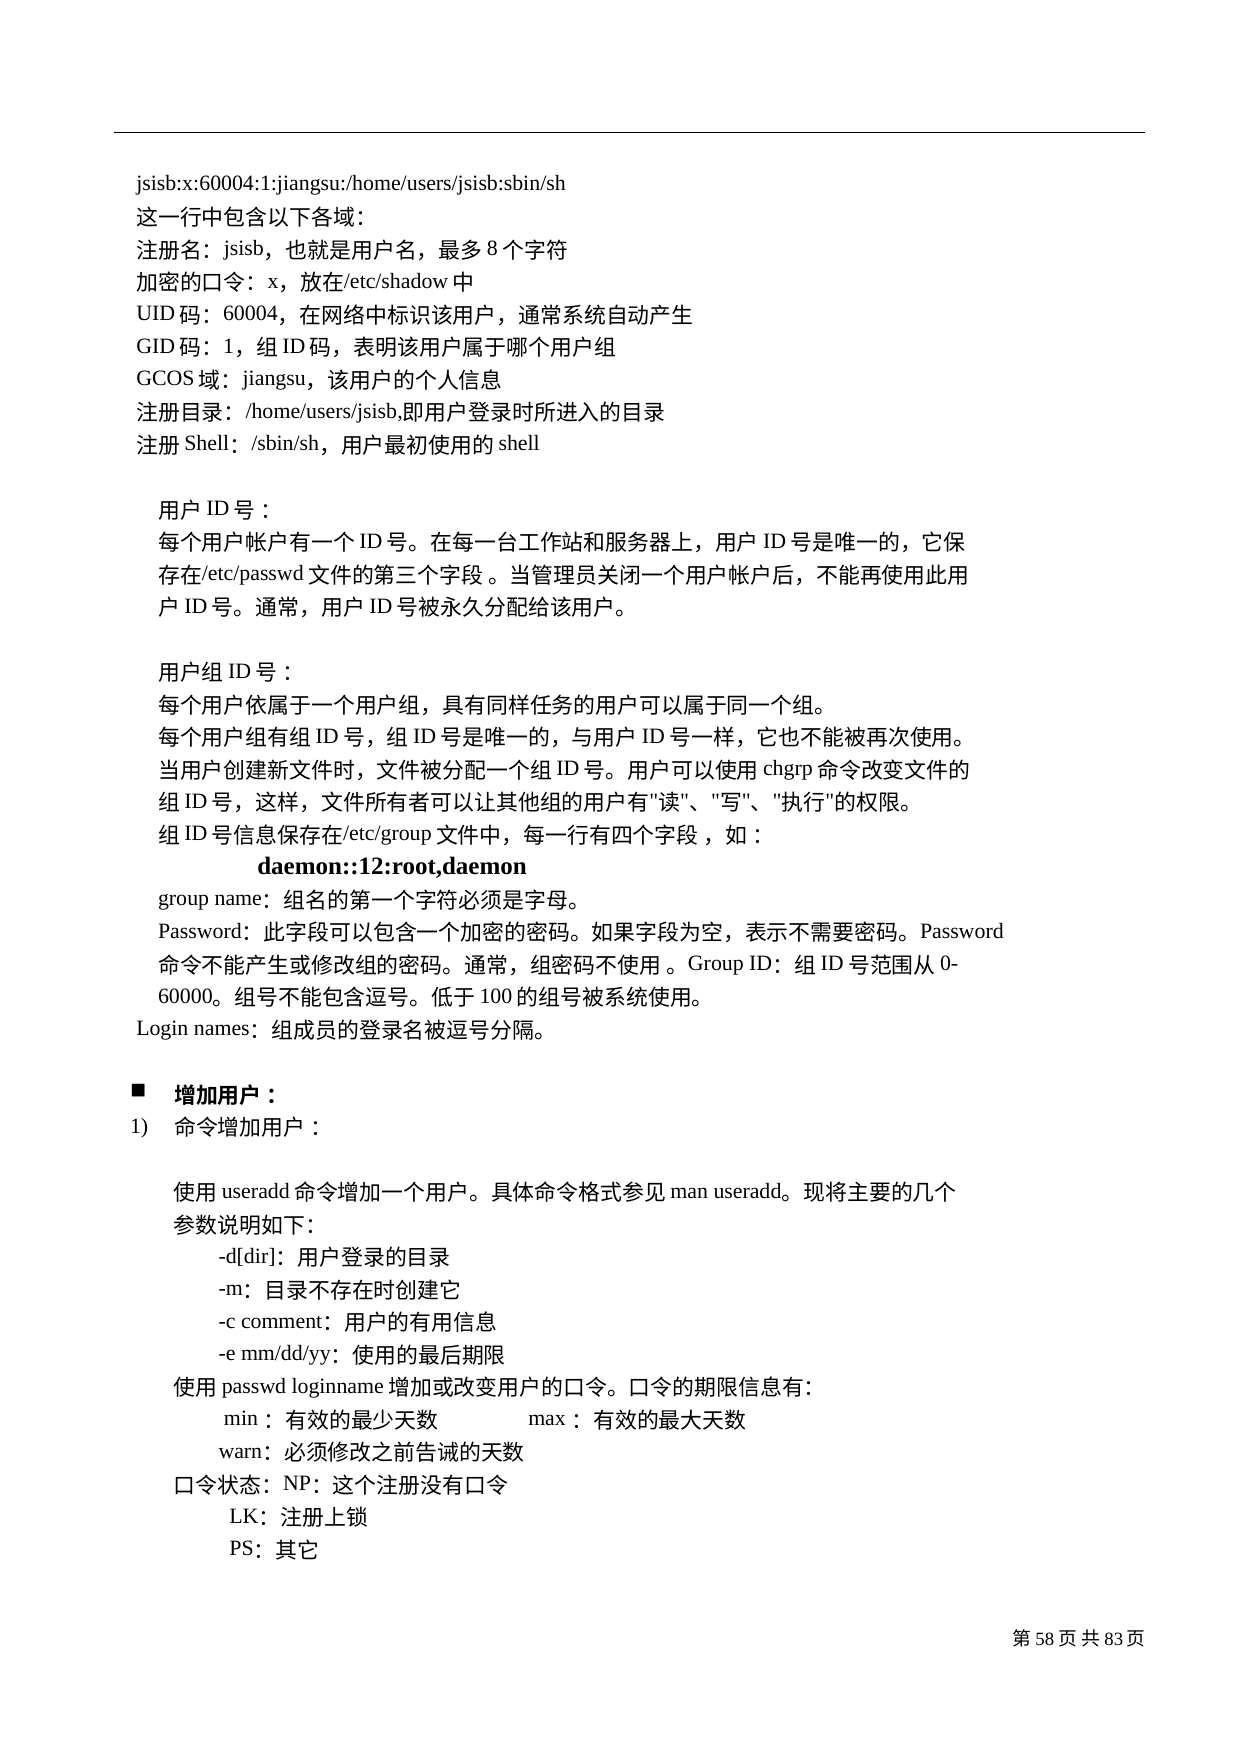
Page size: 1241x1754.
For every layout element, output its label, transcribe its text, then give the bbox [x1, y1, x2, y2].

text PS：其它 [130, 1527, 1145, 1559]
text -m：目录不存在时创建它 [130, 1267, 1145, 1299]
text 用户ID号 ： [114, 487, 1145, 519]
text Password：此字段可以包含一个加密的密码。如果字段为空，表示不需要密码。Password [114, 909, 1145, 942]
text 每个用户组有组ID号，组ID号是唯一的，与用户ID号一样，它也不能被再次使用。 [114, 714, 1145, 747]
text jsisb:x:60004:1:jiangsu:/home/users/jsisb:sbin/sh [114, 162, 1145, 194]
text -e mm/dd/yy：使用的最后期限 [130, 1332, 1145, 1364]
text LK：注册上锁 [130, 1494, 1145, 1527]
text GCOS域：jiangsu，该用户的个人信息 [114, 357, 1145, 389]
text 加密的口令：x，放在/etc/shadow中 [114, 259, 1145, 292]
text Login names：组成员的登录名被逗号分隔。 [114, 1007, 1145, 1039]
text 每个用户依属于一个用户组，具有同样任务的用户可以属于同一个组。 [114, 682, 1145, 714]
text 组ID号信息保存在/etc/group文件中，每一行有四个字段 ，如 ： [114, 812, 1145, 844]
text 使用useradd命令增加一个用户。具体命令格式参见man useradd。现将主要的几个 [130, 1169, 1145, 1202]
text 口令状态：NP：这个注册没有口令 [130, 1462, 1145, 1494]
text UID码：60004，在网络中标识该用户，通常系统自动产生 [114, 292, 1145, 324]
text daemon::12:root,daemon [114, 844, 1145, 877]
text group name：组名的第一个字符必须是字母。 [114, 877, 1145, 909]
text 每个用户帐户有一个ID号。在每一台工作站和服务器上，用户ID号是唯一的，它保 [114, 519, 1145, 552]
text 参数说明如下： [130, 1202, 1145, 1234]
text 组ID号，这样，文件所有者可以让其他组的用户有"读"、"写"、"执行"的权限。 [114, 779, 1145, 812]
text 用户组ID号 ： [114, 649, 1145, 682]
text warn：必须修改之前告诫的天数 [130, 1429, 1145, 1462]
text 注册名：jsisb，也就是用户名，最多8个字符 [114, 227, 1145, 259]
text 存在/etc/passwd文件的第三个字段 。当管理员关闭一个用户帐户后，不能再使用此用 [114, 552, 1145, 584]
text 注册Shell：/sbin/sh，用户最初使用的shell [114, 422, 1145, 454]
text min ：有效的最少天数 max ：有效的最大天数 [130, 1397, 1145, 1429]
text 使用passwd loginname增加或改变用户的口令。口令的期限信息有： [130, 1364, 1145, 1397]
list 增加用户 ： [130, 1072, 1145, 1104]
text -d[dir]：用户登录的目录 [130, 1234, 1145, 1267]
text 60000。组号不能包含逗号。低于100的组号被系统使用。 [114, 974, 1145, 1007]
text 命令不能产生或修改组的密码。通常，组密码不使用 。Group ID：组ID号范围从0- [114, 942, 1145, 974]
text 户ID号。通常，用户ID号被永久分配给该用户。 [114, 584, 1145, 617]
text GID码：1，组ID码，表明该用户属于哪个用户组 [114, 324, 1145, 357]
text 这一行中包含以下各域： [114, 194, 1145, 227]
text -c comment：用户的有用信息 [130, 1299, 1145, 1332]
text 注册目录：/home/users/jsisb,即用户登录时所进入的目录 [114, 389, 1145, 422]
text 当用户创建新文件时，文件被分配一个组ID号。用户可以使用chgrp命令改变文件的 [114, 747, 1145, 779]
list 命令增加用户 ： [130, 1104, 1145, 1137]
